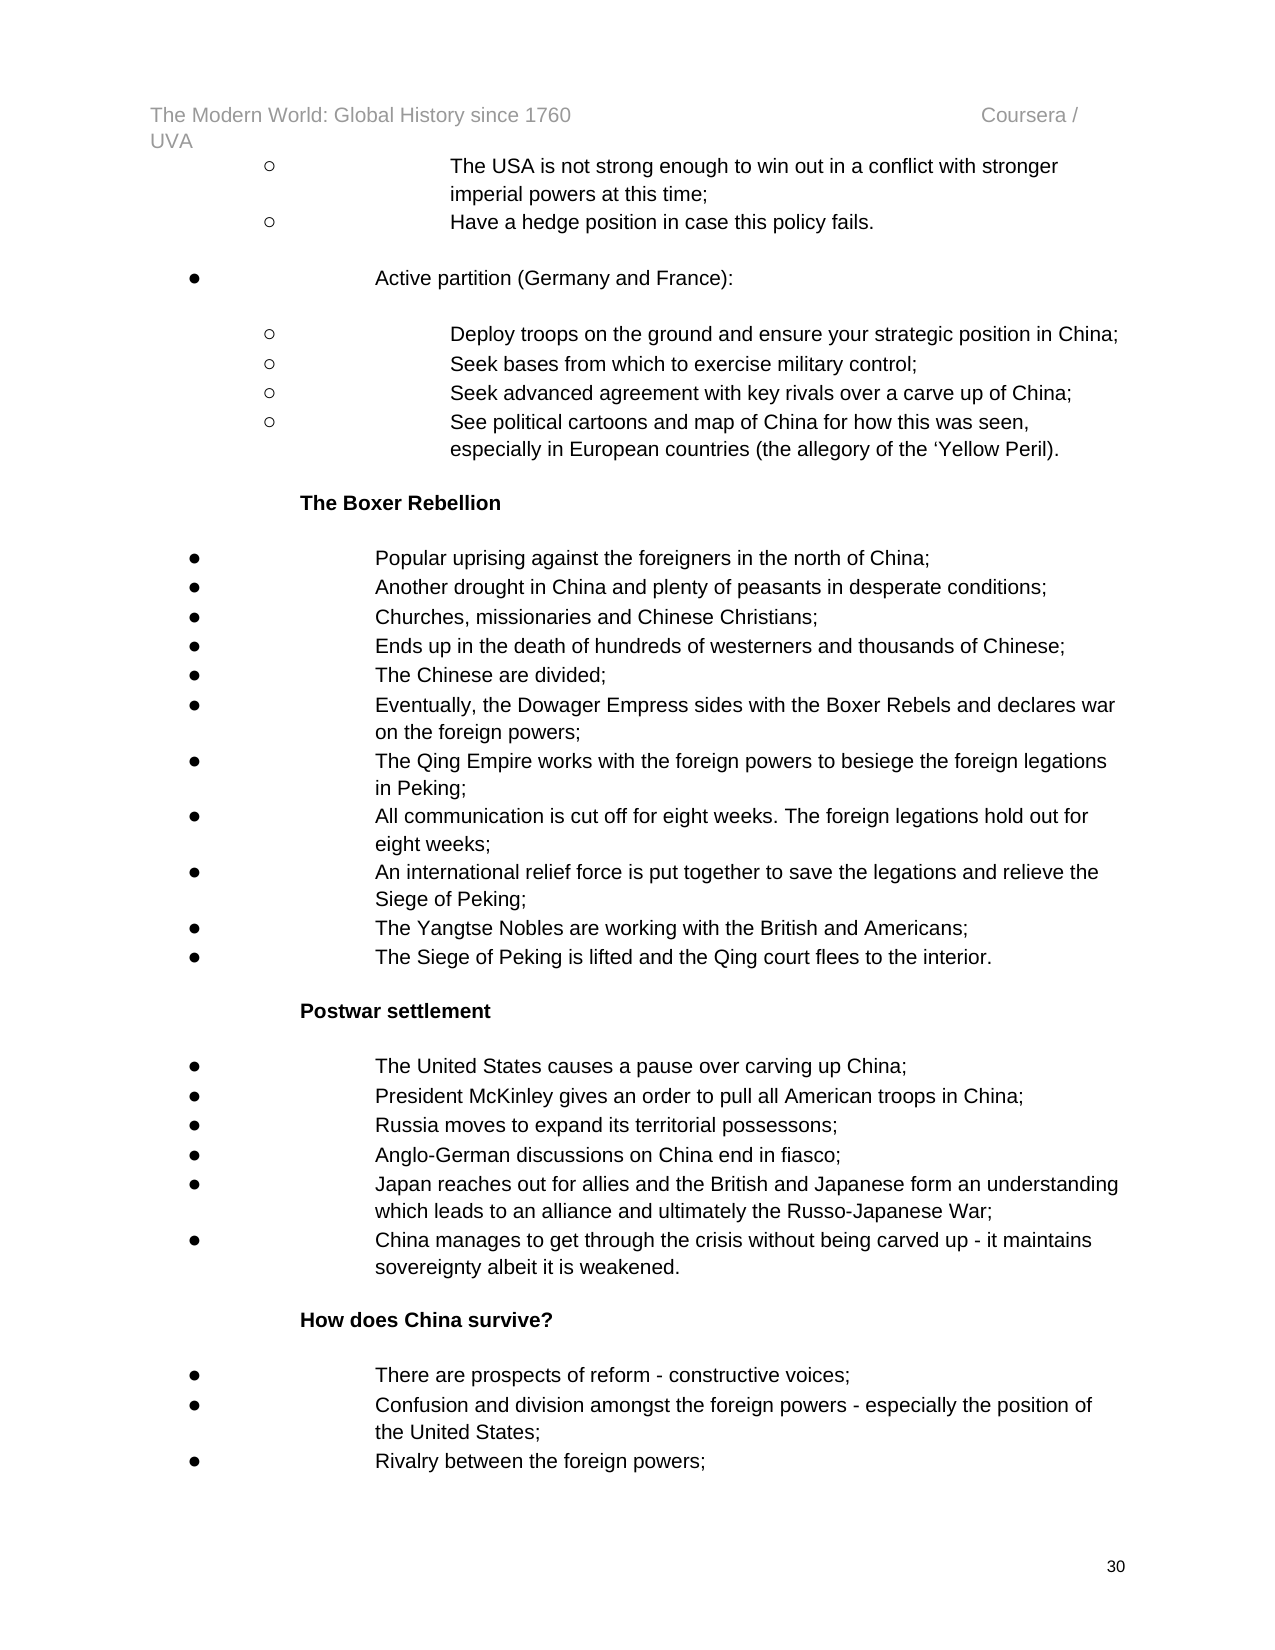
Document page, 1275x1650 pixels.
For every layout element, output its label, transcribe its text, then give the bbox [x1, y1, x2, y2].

list Another drought in China and plenty of peasants in desperate conditions; [187, 574, 1125, 600]
list President McKinley gives an order to pull all American troops in China; [187, 1083, 1125, 1108]
list Popular uprising against the foreigners in the north of China; [187, 545, 1125, 570]
list The Yangtse Nobles are working with the British and Americans; [187, 914, 1125, 940]
list Have a hedge position in case this policy fails. [262, 209, 1125, 234]
list Russia moves to expand its territorial possessons; [187, 1112, 1125, 1138]
list An international relief force is put together to save the legations and relieve the Siege of Peking; [187, 859, 1125, 911]
text Postwar settlement [150, 1000, 1125, 1023]
list The Qing Empire works with the foreign powers to besiege the foreign legations in Peking; [187, 747, 1125, 799]
list Confusion and division amongst the foreign powers - especially the position of the United States; [187, 1392, 1125, 1444]
list All communication is cut off for eight weeks. The foreign legations hold out for eight weeks; [187, 803, 1125, 855]
list Rivalry between the foreign powers; [187, 1447, 1125, 1473]
list Anglo-German discussions on China end in fiasco; [187, 1141, 1125, 1167]
list See political cartoons and map of China for how this was seen, especially in European countries (the allegory of the ‘Yellow Peril). [262, 409, 1125, 461]
text The Boxer Rebellion [150, 491, 1125, 514]
list Seek bases from which to exercise military control; [262, 350, 1125, 376]
list The Siege of Peking is lifted and the Qing court flees to the interior. [187, 944, 1125, 969]
list Active partition (Germany and France): [187, 265, 1125, 290]
list The United States causes a pause over carving up China; [187, 1053, 1125, 1079]
list Eventually, the Dowager Empress sides with the Boxer Rebels and declares war on the foreign powers; [187, 692, 1125, 744]
list Japan reaches out for allies and the British and Japanese form an understanding which leads to an alliance and ultimately the Russo-Japanese War; [187, 1171, 1125, 1223]
list Ends up in the death of hundreds of westerners and thousands of Chinese; [187, 633, 1125, 658]
list There are prospects of reform - constructive voices; [187, 1362, 1125, 1388]
list The USA is not strong enough to win out in a conflict with stronger imperial powers at this time; [262, 153, 1125, 205]
list China manages to get through the crisis without being carved up - it maintains sovereignty albeit it is weakened. [187, 1226, 1125, 1279]
list Churches, missionaries and Chinese Christians; [187, 603, 1125, 629]
list Seek advanced agreement with key rivals over a carve up of China; [262, 379, 1125, 405]
list Deploy troops on the ground and ensure your strategic position in China; [262, 321, 1125, 346]
text How does China survive? [150, 1309, 1125, 1332]
list The Chinese are divided; [187, 662, 1125, 688]
